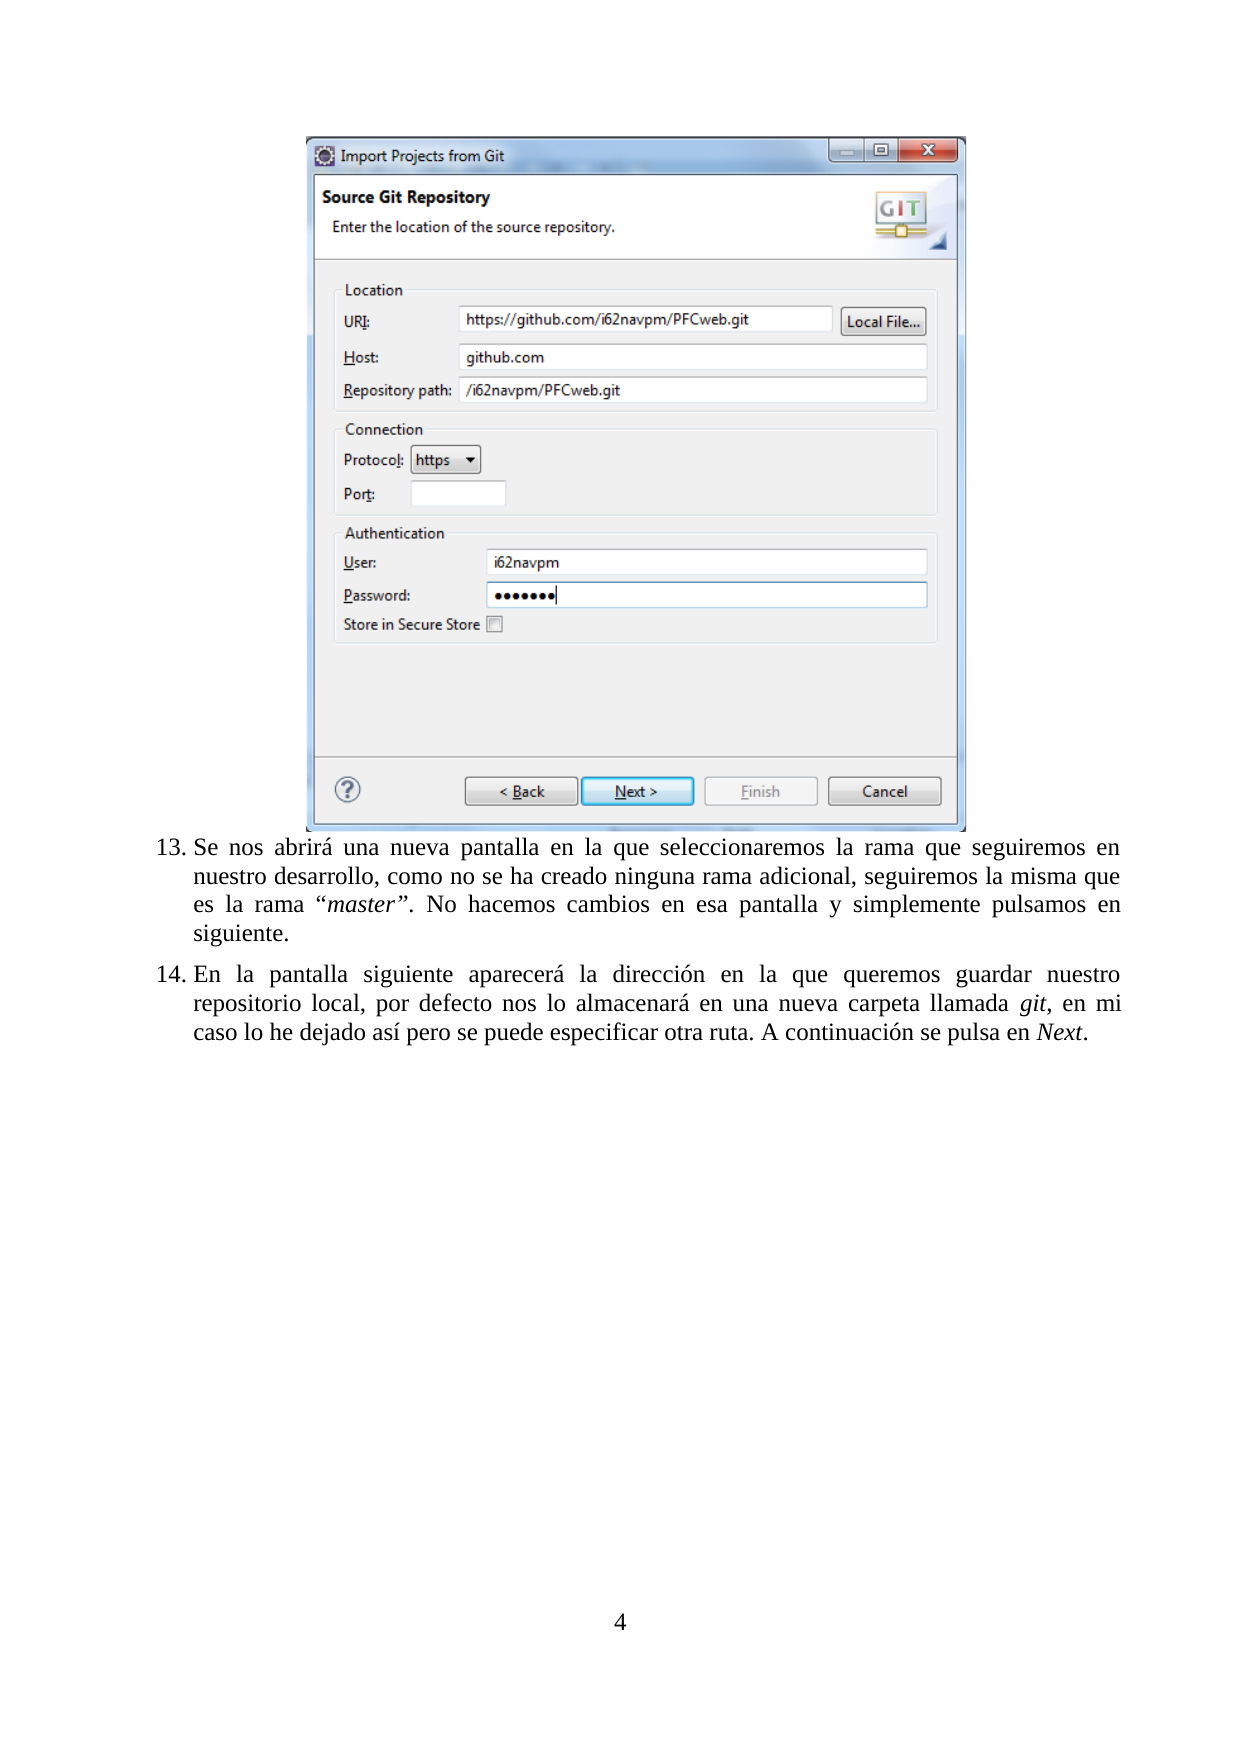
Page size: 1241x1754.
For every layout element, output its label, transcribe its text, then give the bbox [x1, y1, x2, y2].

list Se nos abrirá una nueva pantalla en la que seleccionaremos la rama que seguiremos en nuestro desarrollo, como no se ha creado ninguna rama adicional, seguiremos la misma que es la rama “master”. No hacemos cambios en esa pantalla y simplemente pulsamos en siguiente. [156, 118, 1122, 947]
list En la pantalla siguiente aparecerá la dirección en la que queremos guardar nuestro repositorio local, por defecto nos lo almacenará en una nueva carpeta llamada git, en mi caso lo he dejado así pero se puede especificar otra ruta. A continuación se pulsa en Next. [156, 959, 1122, 1046]
